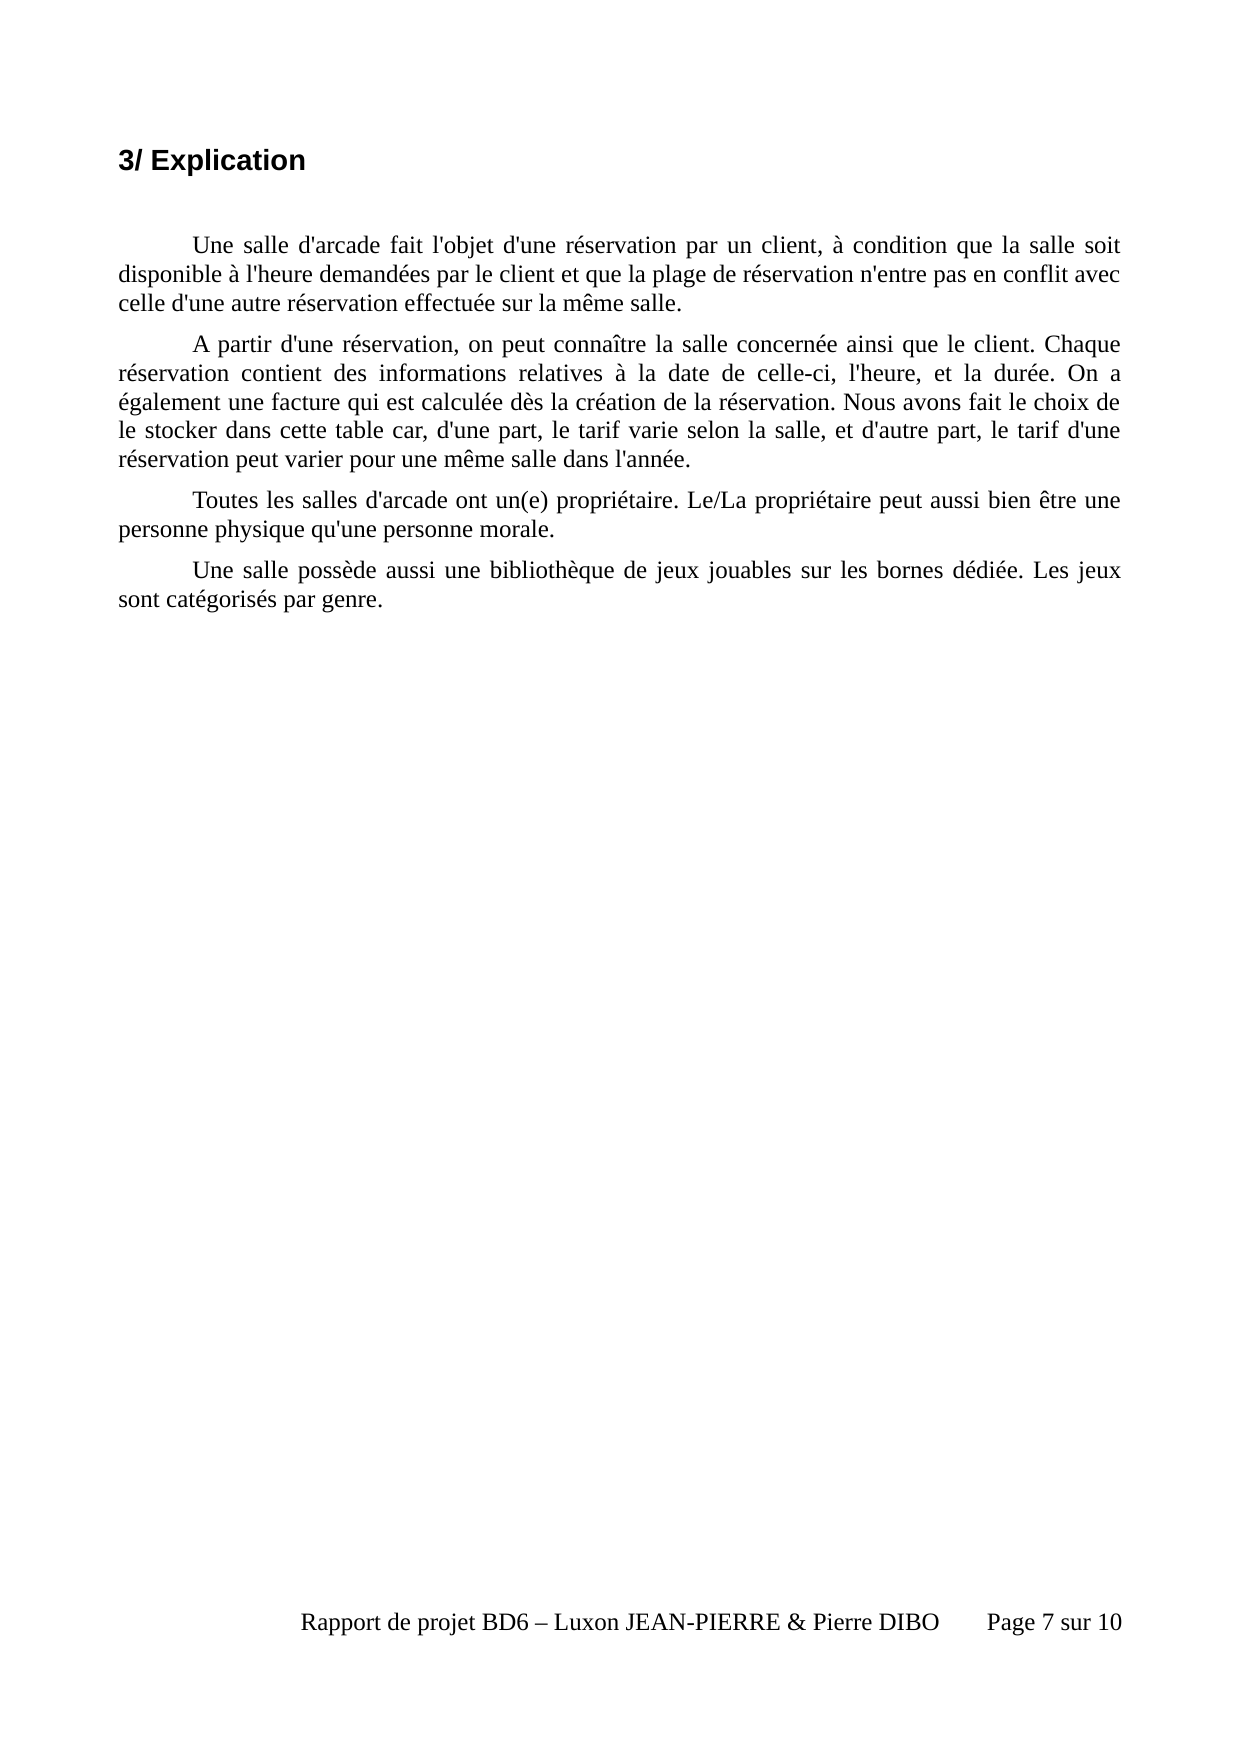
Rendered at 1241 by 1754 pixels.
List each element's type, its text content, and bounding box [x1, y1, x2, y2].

text A partir d'une réservation, on peut connaître la salle concernée ainsi que le client. Chaque réservation contient des informations relatives à la date de celle-ci, l'heure, et la durée. On a également une facture qui est calculée dès la création de la réservation. Nous avons fait le choix de le stocker dans cette table car, d'une part, le tarif varie selon la salle, et d'autre part, le tarif d'une réservation peut varier pour une même salle dans l'année. [118, 329, 1122, 473]
text Toutes les salles d'arcade ont un(e) propriétaire. Le/La propriétaire peut aussi bien être une personne physique qu'une personne morale. [118, 485, 1122, 543]
subtitle 3/ Explication [118, 143, 1122, 177]
text Une salle possède aussi une bibliothèque de jeux jouables sur les bornes dédiée. Les jeux sont catégorisés par genre. [118, 555, 1122, 613]
text Une salle d'arcade fait l'objet d'une réservation par un client, à condition que la salle soit disponible à l'heure demandées par le client et que la plage de réservation n'entre pas en conflit avec celle d'une autre réservation effectuée sur la même salle. [118, 230, 1122, 317]
